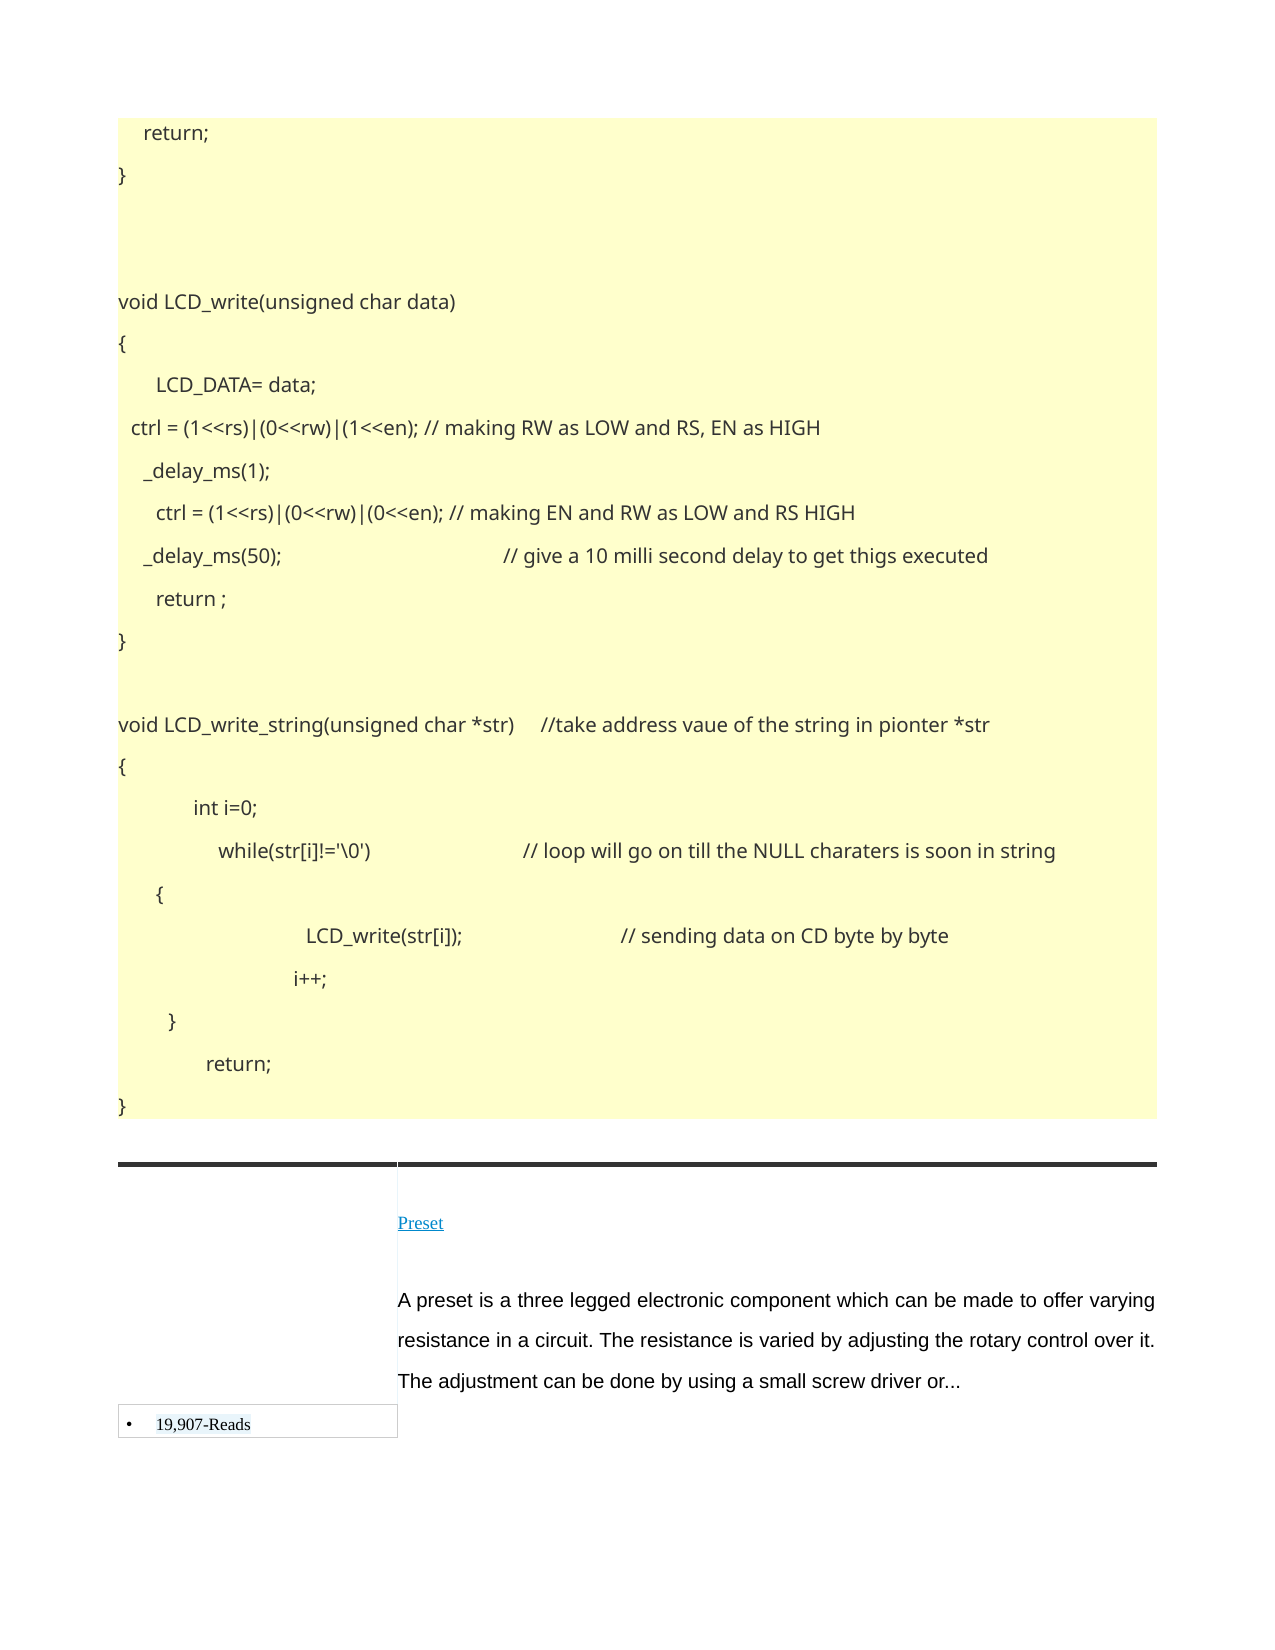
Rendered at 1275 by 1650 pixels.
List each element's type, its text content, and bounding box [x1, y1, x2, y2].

text { [118, 329, 1157, 357]
text void LCD_write_string(unsigned char *str) //take address vaue of the string in pionter *str [118, 710, 1157, 738]
text return ; [118, 584, 1157, 612]
table_cell [118, 1167, 397, 1404]
text ctrl = (1<<rs)|(0<<rw)|(0<<en); // making EN and RW as LOW and RS HIGH [118, 498, 1157, 527]
text LCD_DATA= data; [118, 371, 1157, 399]
text { [118, 879, 1157, 907]
text void LCD_write(unsigned char data) [118, 287, 1157, 315]
text return; [118, 118, 1157, 147]
text } [118, 626, 1157, 654]
table_header [398, 1162, 1157, 1167]
table_header [118, 1162, 397, 1167]
text _delay_ms(50); // give a 10 milli second delay to get thigs executed [118, 541, 1157, 569]
text ctrl = (1<<rs)|(0<<rw)|(1<<en); // making RW as LOW and RS, EN as HIGH [118, 413, 1157, 442]
text int i=0; [118, 793, 1157, 822]
table_cell Preset A preset is a three legged electronic component which can be made to offer varying resistance in a circuit. The resistance is varied by adjusting the rotary control over it. The adjustment can be done by using a small screw driver or... [398, 1167, 1157, 1437]
text i++; [118, 964, 1157, 992]
text _delay_ms(1); [118, 456, 1157, 484]
text } [118, 1007, 1157, 1035]
text } [118, 161, 1157, 188]
text } [118, 1092, 1157, 1119]
text return; [118, 1049, 1157, 1078]
text LCD_write(str[i]); // sending data on CD byte by byte [118, 921, 1157, 950]
text { [118, 752, 1157, 780]
text while(str[i]!='\0') // loop will go on till the NULL charaters is soon in string [118, 836, 1157, 864]
table_cell 19,907-Reads [119, 1405, 397, 1437]
